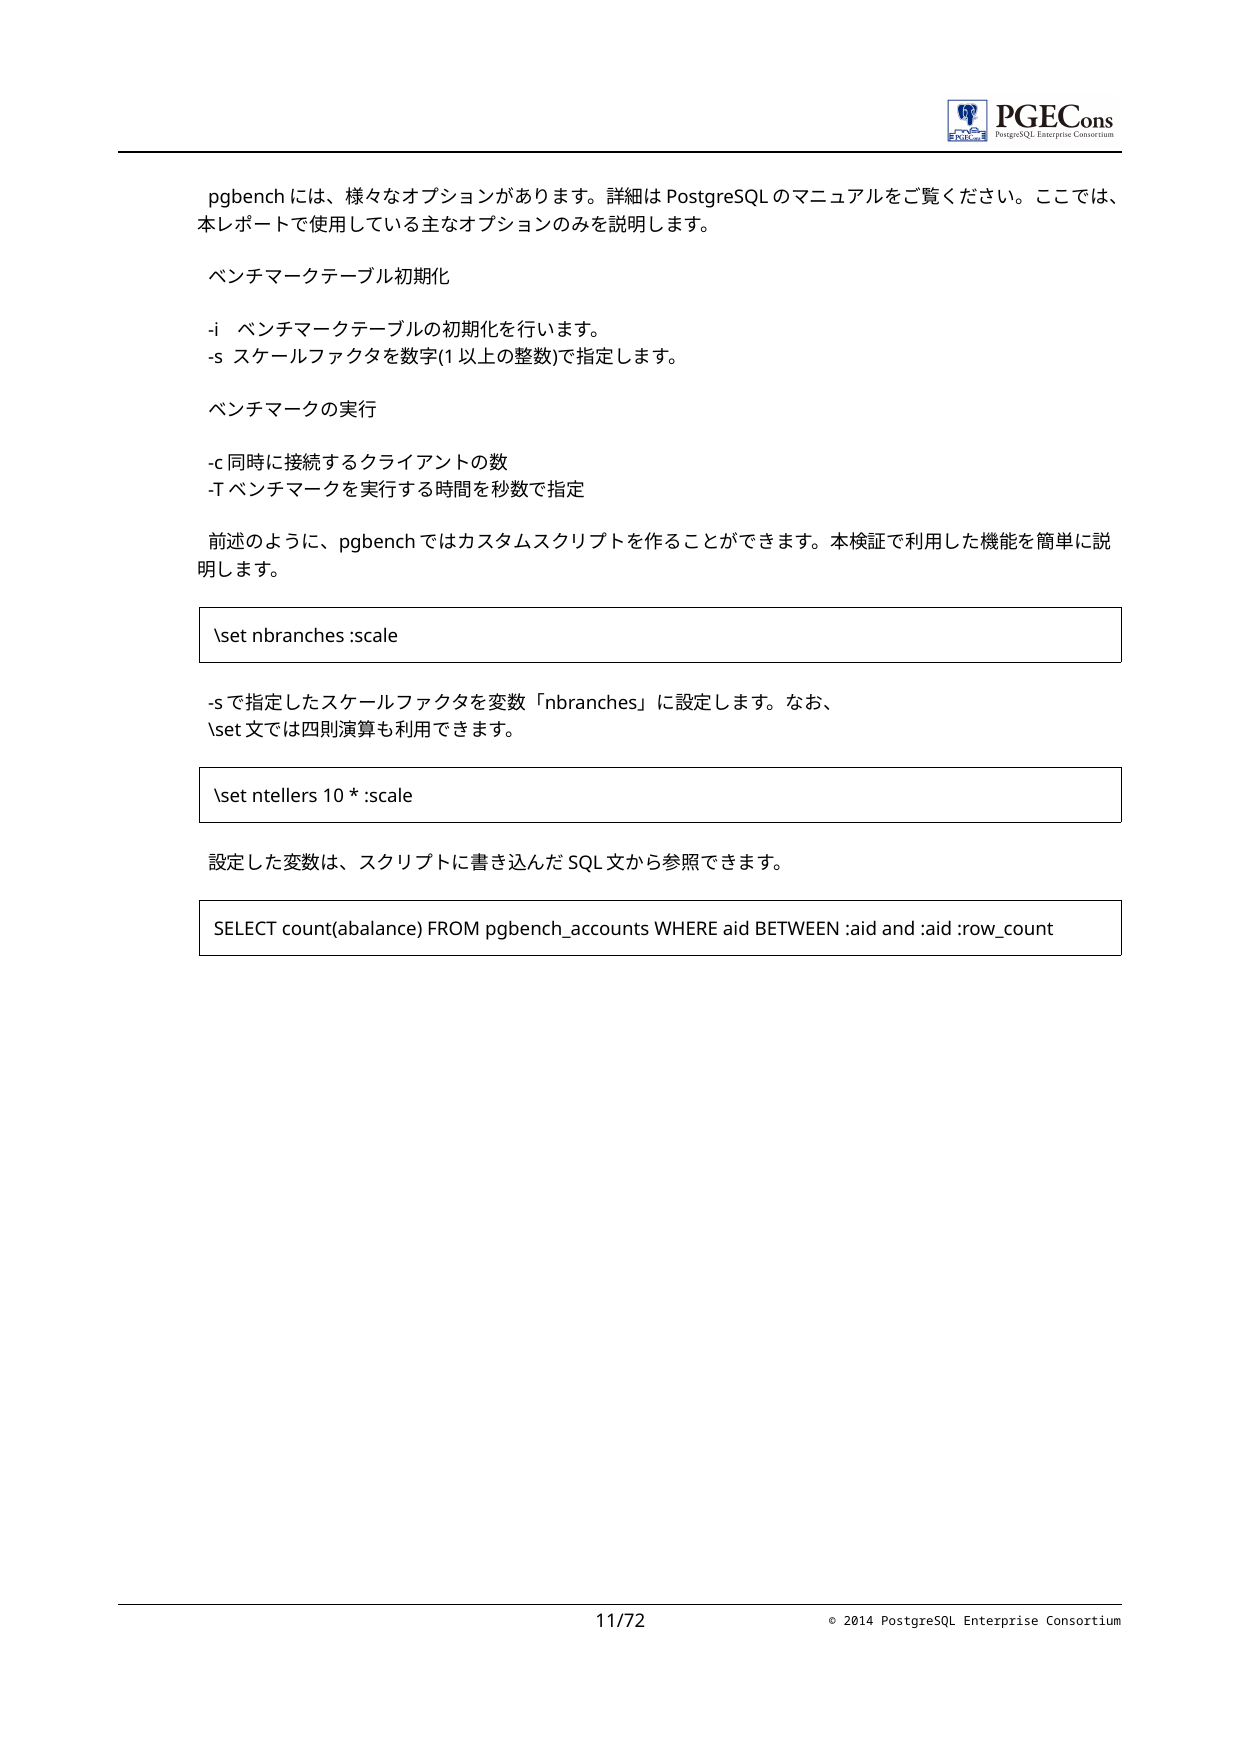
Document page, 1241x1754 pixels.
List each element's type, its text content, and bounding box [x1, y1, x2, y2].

text 前述のように、pgbenchではカスタムスクリプトを作ることができます。本検証で利用した機能を簡単に説明します。 [197, 527, 1122, 582]
text SELECT count(abalance) FROM pgbench_accounts WHERE aid BETWEEN :aid and :aid :row_count [200, 901, 1121, 955]
text -sで指定したスケールファクタを変数「nbranches」に設定します。なお、 [197, 687, 1122, 714]
text pgbenchには、様々なオプションがあります。詳細はPostgreSQLのマニュアルをご覧ください。ここでは、本レポートで使用している主なオプションのみを説明します。 [197, 182, 1122, 236]
picture [941, 94, 1119, 147]
text ベンチマークの実行 [197, 394, 1122, 422]
text \set文では四則演算も利用できます。 [197, 714, 1122, 742]
text \set ntellers 10 * :scale [200, 768, 1121, 822]
text 設定した変数は、スクリプトに書き込んだSQL文から参照できます。 [197, 848, 1122, 875]
text \set nbranches :scale [200, 608, 1121, 662]
text -c 同時に接続するクライアントの数 [197, 447, 1122, 474]
text ベンチマークテーブル初期化 [197, 262, 1122, 289]
text -s スケールファクタを数字(1以上の整数)で指定します。 [197, 342, 1122, 369]
text -T ベンチマークを実行する時間を秒数で指定 [197, 474, 1122, 502]
text -i ベンチマークテーブルの初期化を行います。 [197, 315, 1122, 342]
